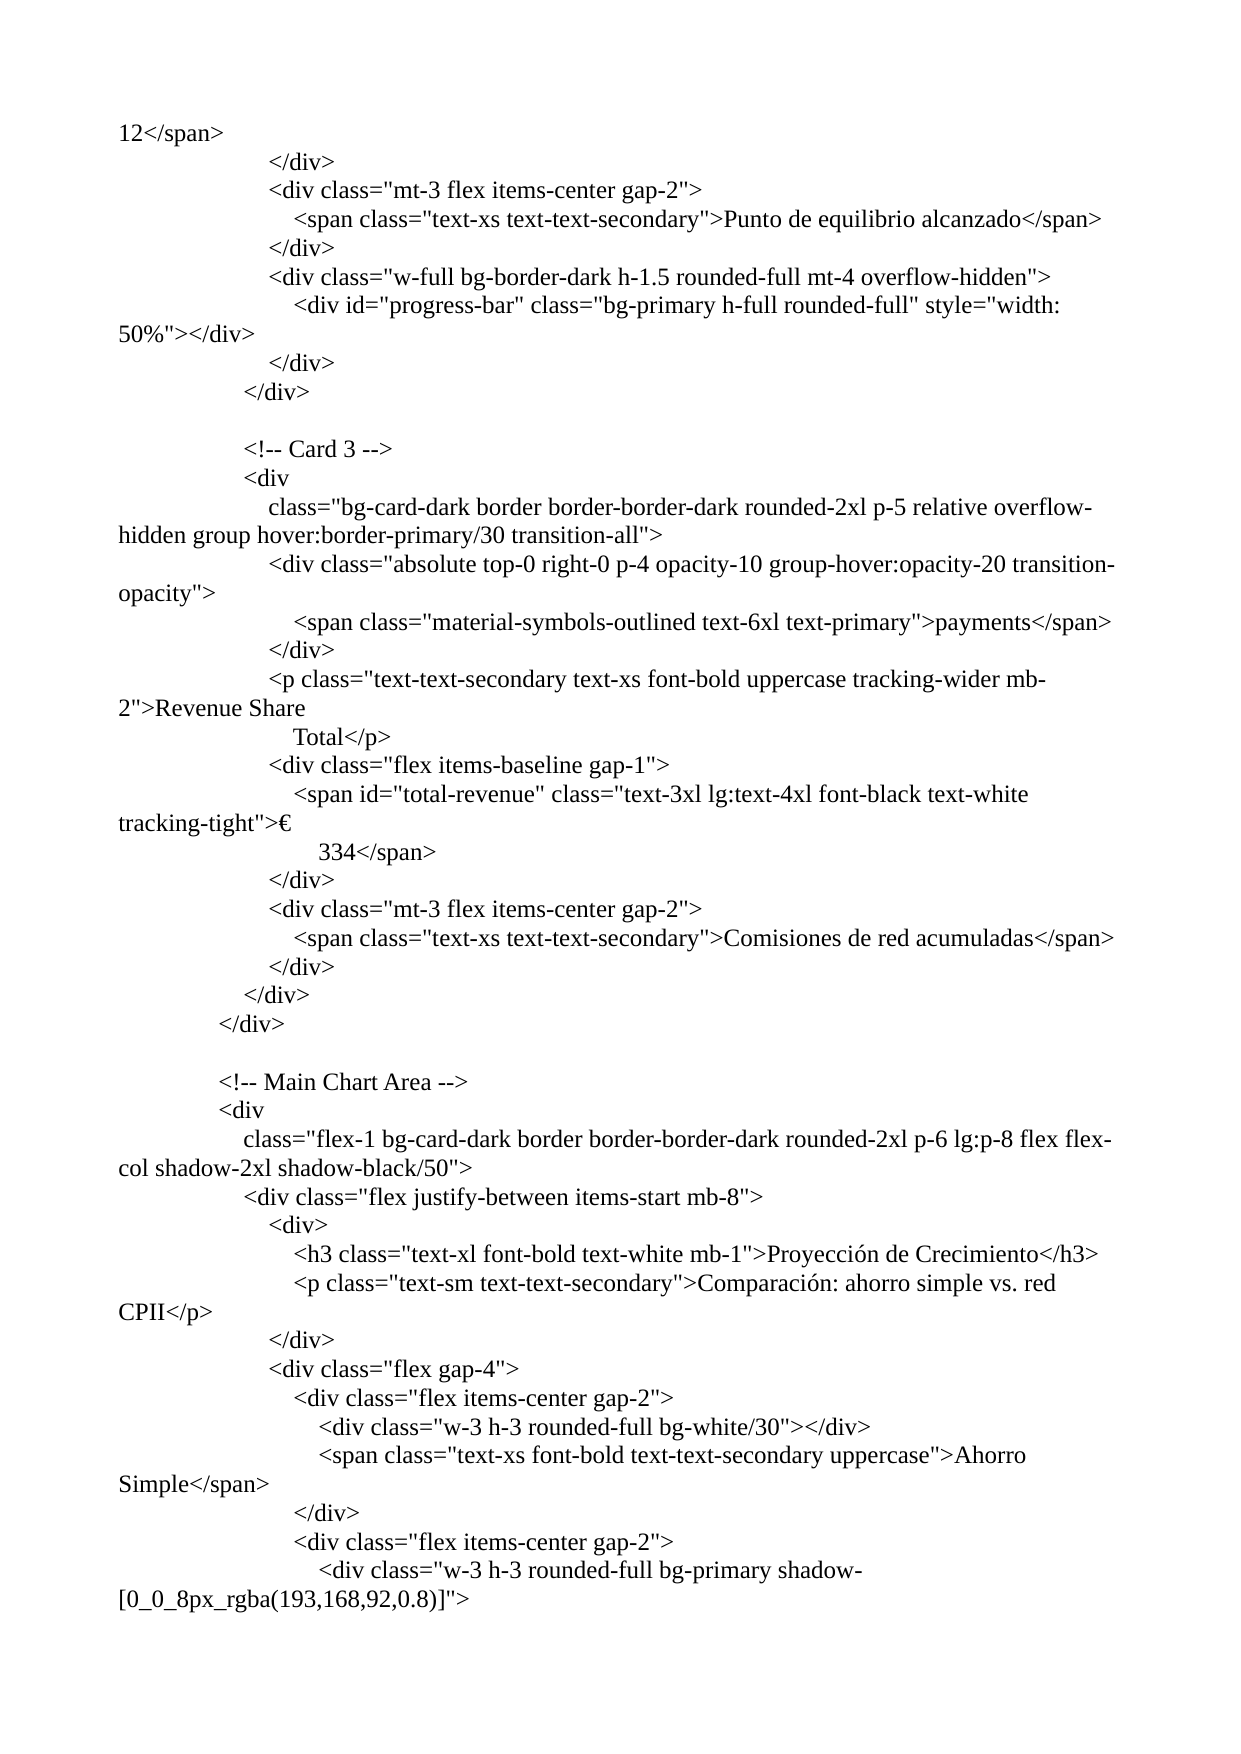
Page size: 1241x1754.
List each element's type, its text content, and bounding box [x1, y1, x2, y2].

table_cell 12</span> </div> <div class="mt-3 flex items-center gap-2"> <span class="text-xs text-text-secondary">Punto de equilibrio alcanzado</span> </div> <div class="w-full bg-border-dark h-1.5 rounded-full mt-4 overflow-hidden"> <div id="progress-bar" class="bg-primary h-full rounded-full" style="width: 50%"></div> </div> </div> <!-- Card 3 --> <div class="bg-card-dark border border-border-dark rounded-2xl p-5 relative overflow-hidden group hover:border-primary/30 transition-all"> <div class="absolute top-0 right-0 p-4 opacity-10 group-hover:opacity-20 transition-opacity"> <span class="material-symbols-outlined text-6xl text-primary">payments</span> </div> <p class="text-text-secondary text-xs font-bold uppercase tracking-wider mb-2">Revenue Share Total</p> <div class="flex items-baseline gap-1"> <span id="total-revenue" class="text-3xl lg:text-4xl font-black text-white tracking-tight">€ 334</span> </div> <div class="mt-3 flex items-center gap-2"> <span class="text-xs text-text-secondary">Comisiones de red acumuladas</span> </div> </div> </div> <!-- Main Chart Area --> <div class="flex-1 bg-card-dark border border-border-dark rounded-2xl p-6 lg:p-8 flex flex-col shadow-2xl shadow-black/50"> <div class="flex justify-between items-start mb-8"> <div> <h3 class="text-xl font-bold text-white mb-1">Proyección de Crecimiento</h3> <p class="text-sm text-text-secondary">Comparación: ahorro simple vs. red CPII</p> </div> <div class="flex gap-4"> <div class="flex items-center gap-2"> <div class="w-3 h-3 rounded-full bg-white/30"></div> <span class="text-xs font-bold text-text-secondary uppercase">Ahorro Simple</span> </div> <div class="flex items-center gap-2"> <div class="w-3 h-3 rounded-full bg-primary shadow-[0_0_8px_rgba(193,168,92,0.8)]"> [118, 118, 1122, 1613]
